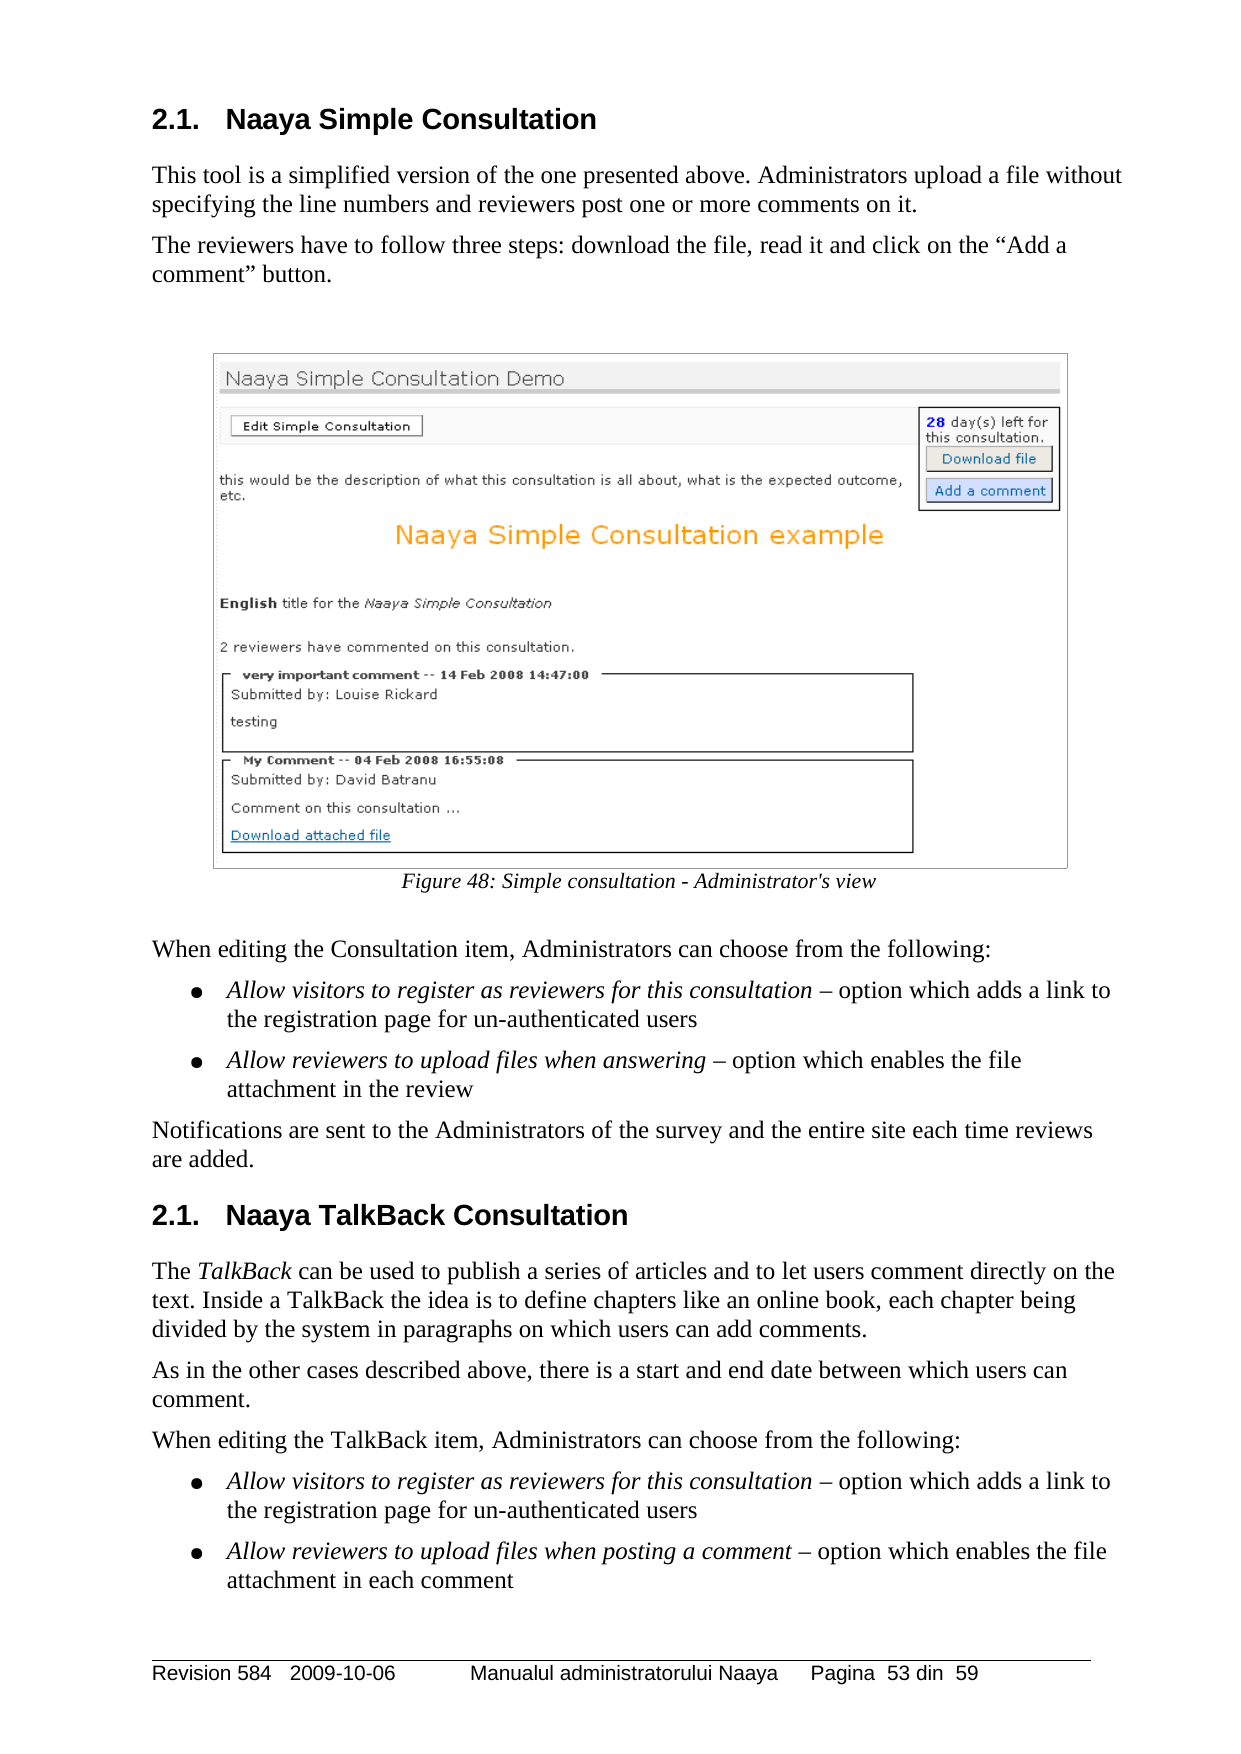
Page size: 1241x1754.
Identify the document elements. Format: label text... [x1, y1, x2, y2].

list Allow visitors to register as reviewers for this consultation – option which adds a link to the registration page for un-authenticated users [189, 1466, 1128, 1524]
list Allow reviewers to upload files when posting a comment – option which enables the file attachment in each comment [189, 1536, 1128, 1594]
list Allow visitors to register as reviewers for this consultation – option which adds a link to the registration page for un-authenticated users [189, 975, 1128, 1033]
subtitle Naaya TalkBack Consultation [152, 1198, 1128, 1231]
text Figure 48: Simple consultation - Administrator's view [213, 869, 1067, 893]
text As in the other cases described above, there is a start and end date between which users can comment. [152, 1355, 1128, 1413]
text This tool is a simplified version of the one presented above. Administrators upload a file without specifying the line numbers and reviewers post one or more comments on it. [152, 160, 1128, 218]
text When editing the TalkBack item, Administrators can choose from the following: [152, 1425, 1128, 1454]
text When editing the Consultation item, Administrators can choose from the following: [152, 934, 1128, 963]
picture [216, 356, 1064, 865]
text [214, 354, 1067, 868]
text The reviewers have to follow three steps: download the file, read it and click on the “Add a comment” button. [152, 230, 1128, 288]
text Notifications are sent to the Administrators of the survey and the entire site each time reviews are added. [152, 1115, 1128, 1173]
list Allow reviewers to upload files when answering – option which enables the file attachment in the review [189, 1045, 1128, 1103]
subtitle Naaya Simple Consultation [152, 102, 1128, 135]
text The TalkBack can be used to publish a series of articles and to let users comment directly on the text. Inside a TalkBack the idea is to define chapters like an online book, each chapter being divided by the system in paragraphs on which users can add comments. [152, 1256, 1128, 1343]
